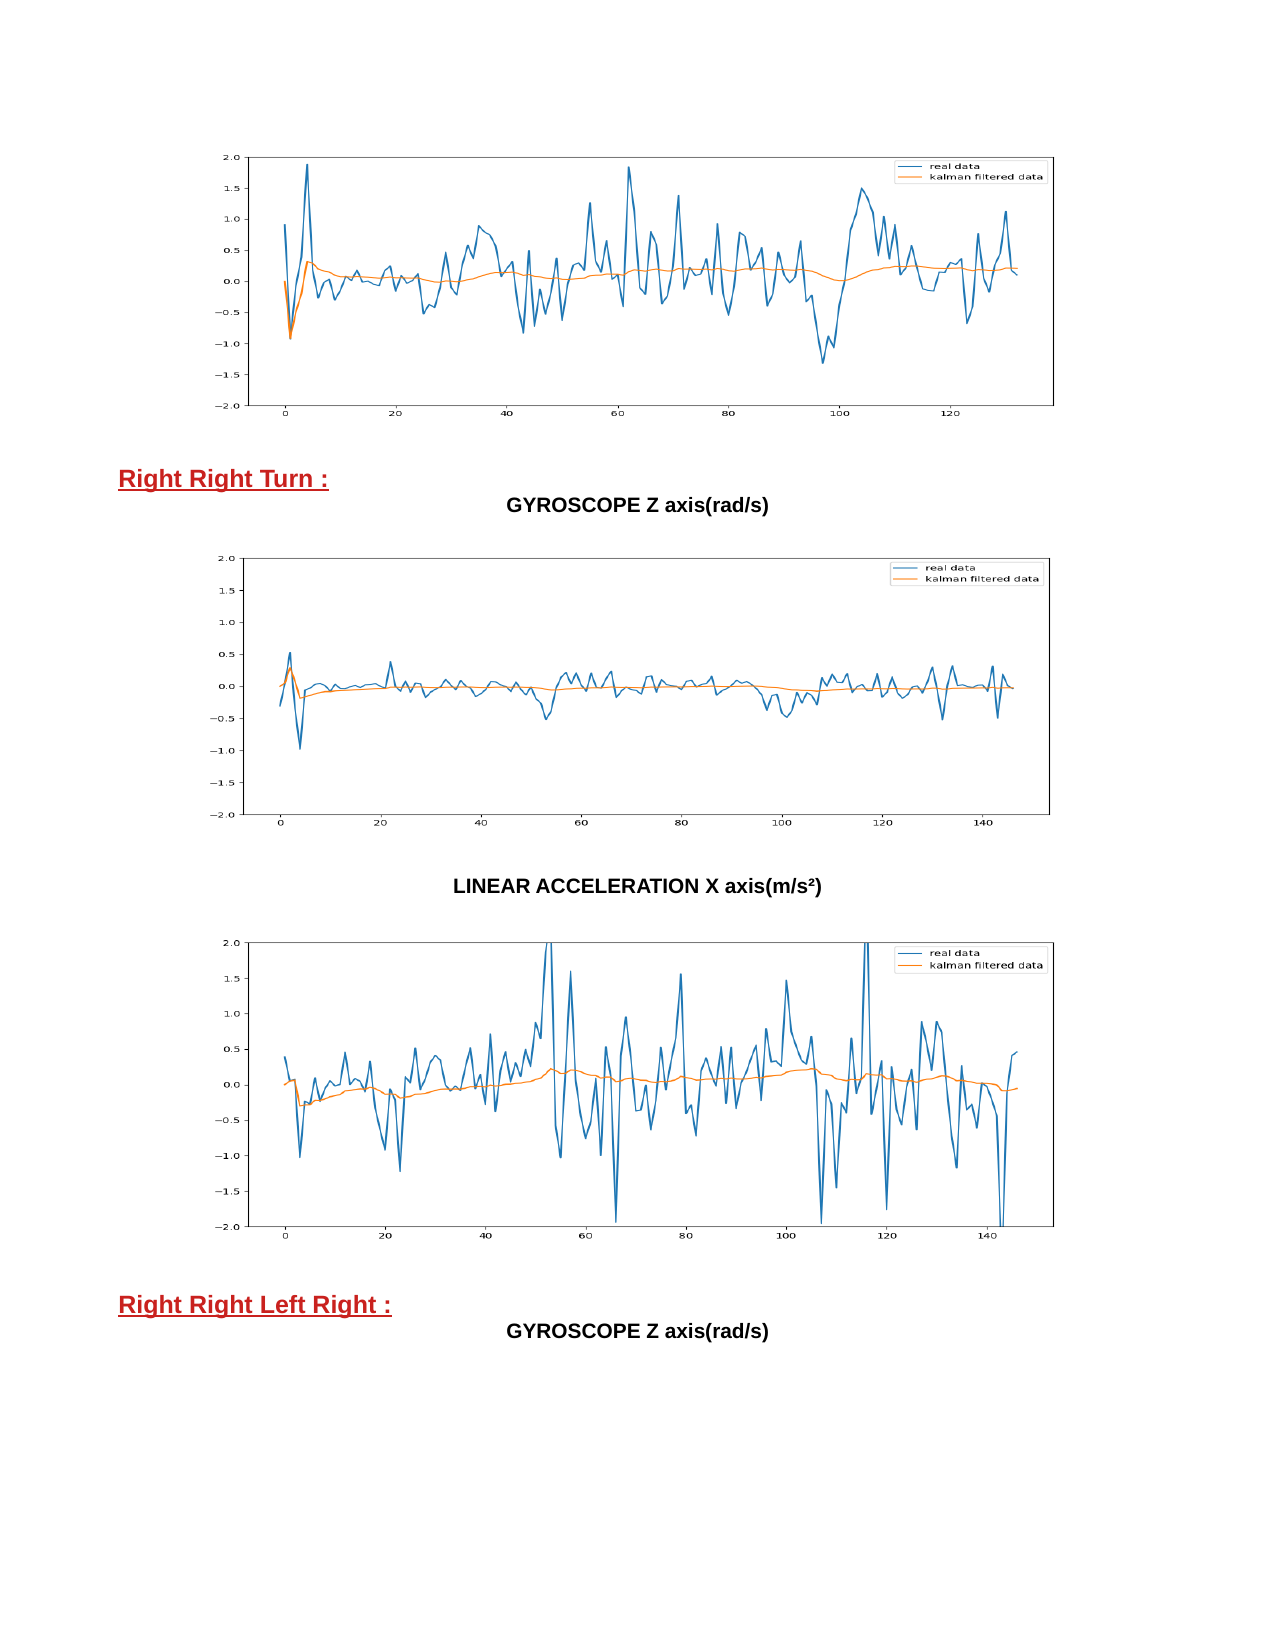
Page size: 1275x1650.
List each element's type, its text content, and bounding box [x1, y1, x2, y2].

picture [118, 898, 1157, 1267]
text GYROSCOPE Z axis(rad/s) [118, 1319, 1157, 1343]
text GYROSCOPE Z axis(rad/s) [118, 493, 1157, 517]
picture [113, 518, 1153, 851]
picture [118, 118, 1157, 441]
text Right Right Left Right : [118, 1291, 1157, 1319]
text Right Right Turn : [118, 464, 1157, 493]
text LINEAR ACCELERATION X axis(m/s²) [118, 874, 1157, 898]
